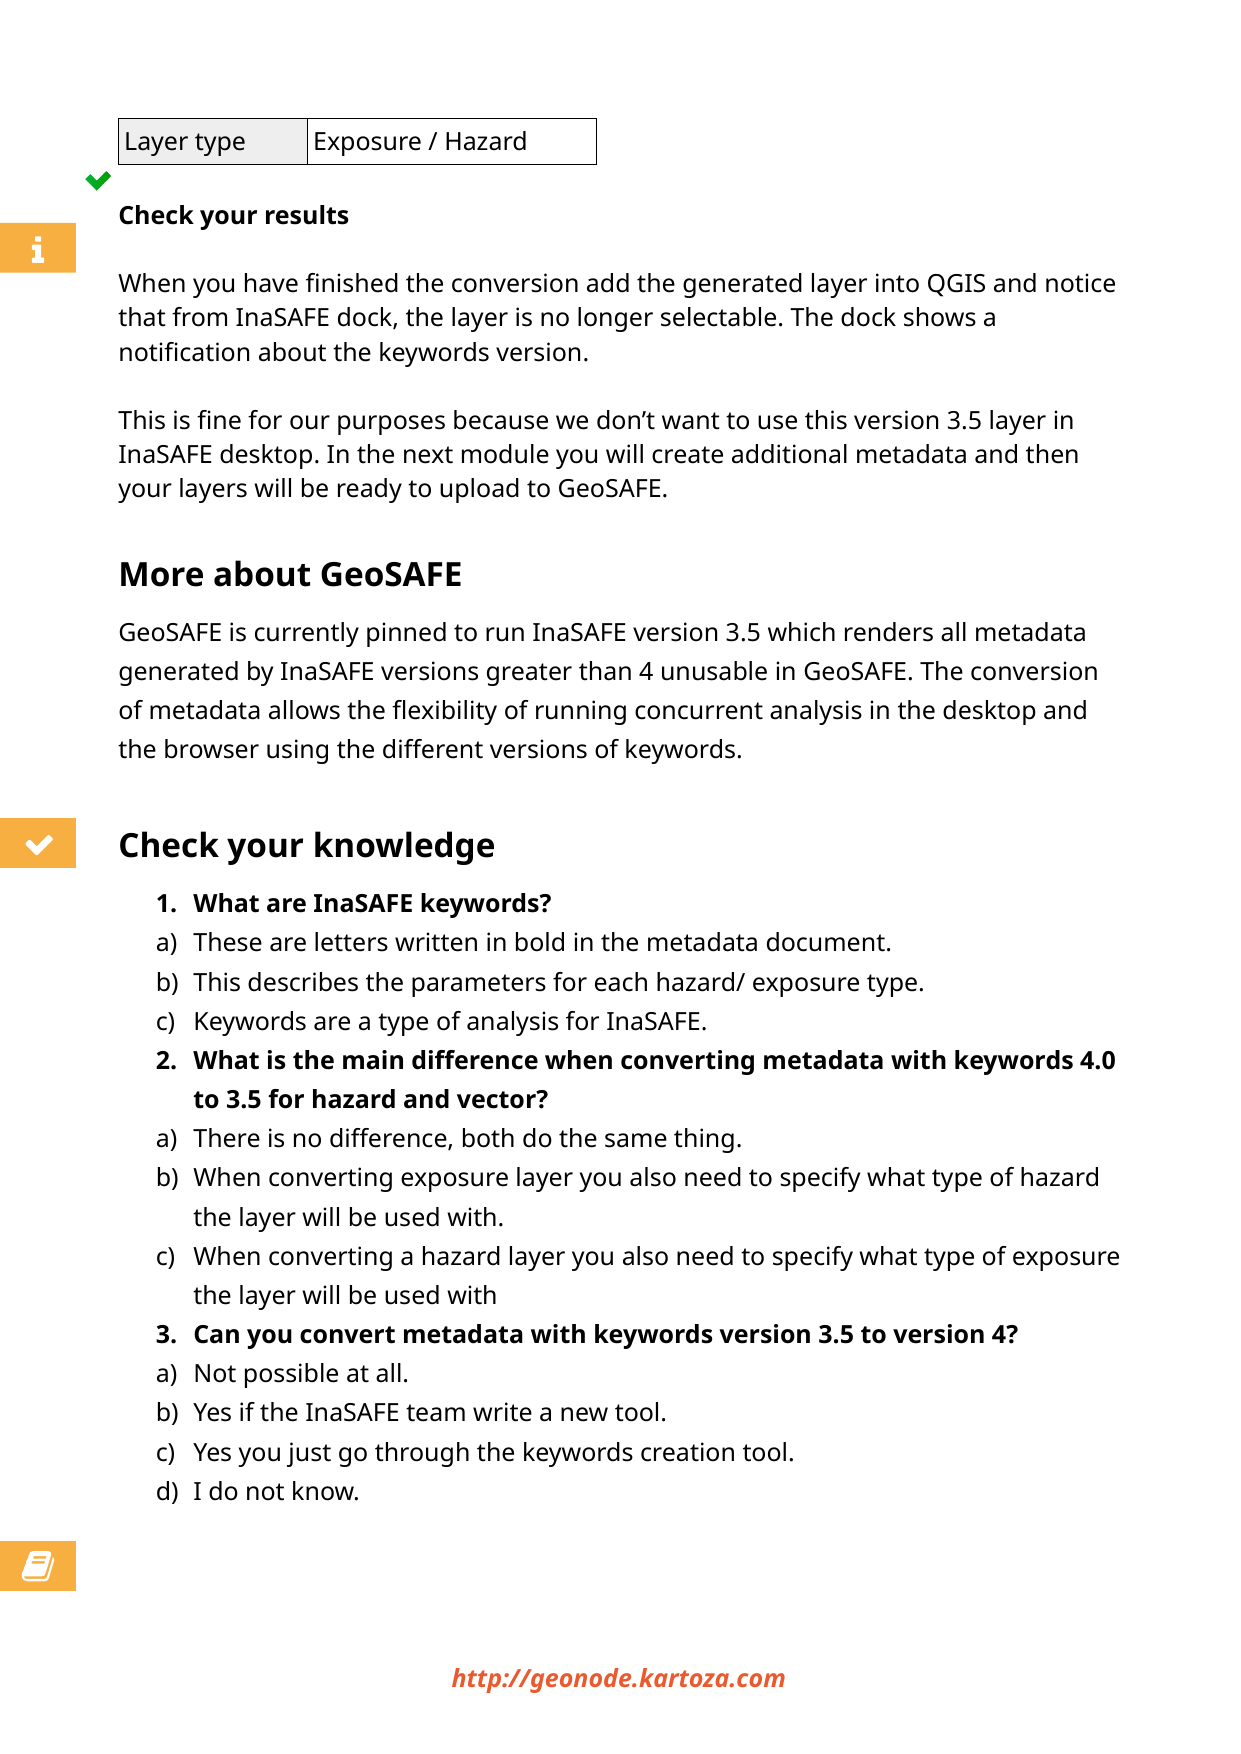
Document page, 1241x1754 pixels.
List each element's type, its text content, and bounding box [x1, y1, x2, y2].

table_cell Exposure / Hazard [308, 119, 596, 164]
list There is no difference, both do the same thing. [156, 1121, 1122, 1155]
list These are letters written in bold in the metadata document. [156, 925, 1122, 959]
text Check your results [118, 198, 1122, 232]
subtitle More about GeoSAFE [118, 550, 1122, 596]
list Keywords are a type of analysis for InaSAFE. [156, 1003, 1122, 1037]
table_cell Layer type [119, 119, 307, 164]
list What is the main difference when converting metadata with keywords 4.0 to 3.5 for hazard and vector? [156, 1042, 1122, 1116]
list Not possible at all. [156, 1356, 1122, 1390]
list Can you convert metadata with keywords version 3.5 to version 4? [156, 1317, 1122, 1351]
text GeoSAFE is currently pinned to run InaSAFE version 3.5 which renders all metadata generated by InaSAFE versions greater than 4 unusable in GeoSAFE. The conversion of metadata allows the flexibility of running concurrent analysis in the desktop and the browser using the different versions of keywords. [118, 614, 1122, 766]
list When converting exposure layer you also need to specify what type of hazard the layer will be used with. [156, 1160, 1122, 1233]
list What are InaSAFE keywords? [156, 886, 1122, 920]
subtitle Check your knowledge [118, 822, 1122, 867]
text When you have finished the conversion add the generated layer into QGIS and notice that from InaSAFE dock, the layer is no longer selectable. The dock shows a notification about the keywords version. [118, 266, 1122, 368]
list Yes if the InaSAFE team write a new tool. [156, 1395, 1122, 1429]
list Yes you just go through the keywords creation tool. [156, 1434, 1122, 1468]
list This describes the parameters for each hazard/ exposure type. [156, 964, 1122, 998]
list When converting a hazard layer you also need to specify what type of exposure the layer will be used with [156, 1238, 1122, 1312]
text This is fine for our purposes because we don’t want to use this version 3.5 layer in InaSAFE desktop. In the next module you will create additional metadata and then your layers will be ready to upload to GeoSAFE. [118, 402, 1122, 538]
list I do not know. [156, 1473, 1122, 1507]
